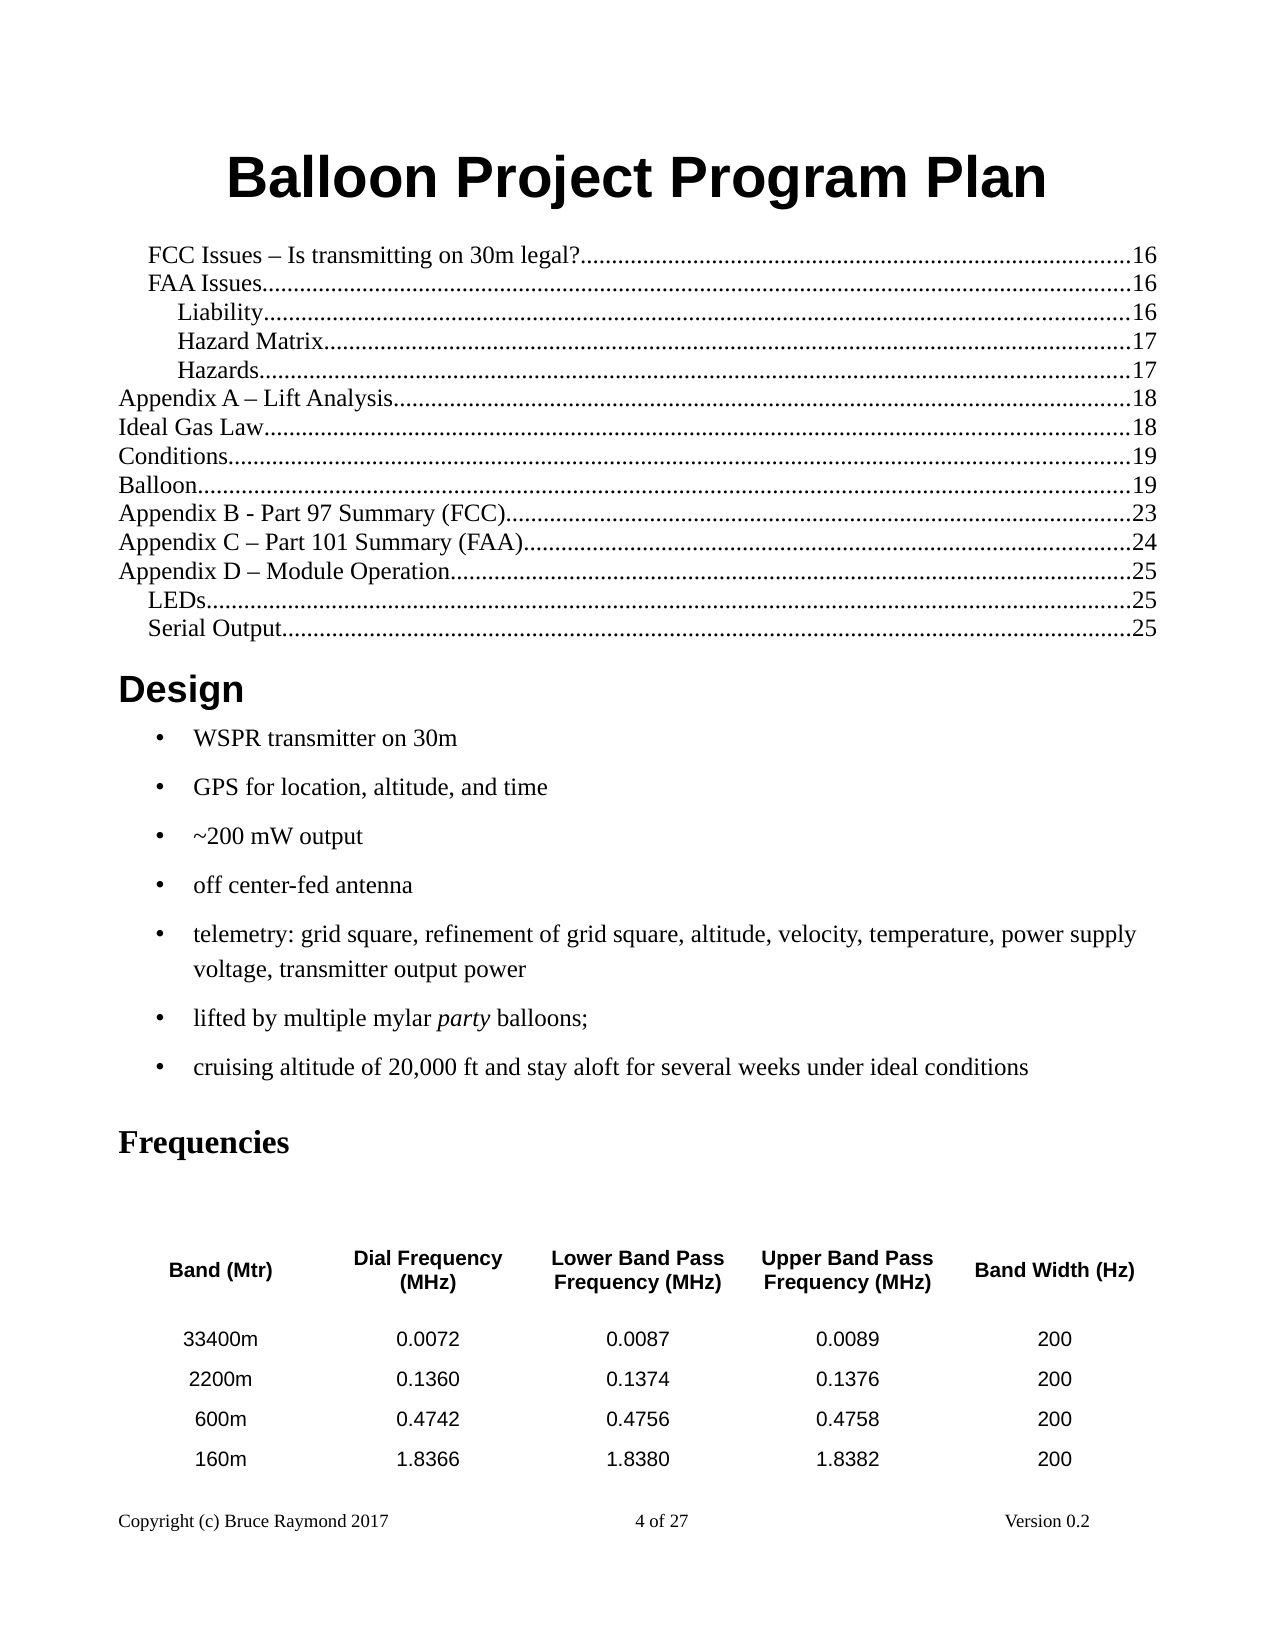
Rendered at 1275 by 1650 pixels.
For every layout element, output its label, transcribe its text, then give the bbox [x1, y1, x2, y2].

text FCC Issues – Is transmitting on 30m legal? 16 [148, 240, 1157, 268]
table_cell 600m [118, 1399, 323, 1439]
table_cell 0.4758 [743, 1399, 952, 1439]
table_cell 200 [953, 1359, 1157, 1399]
table_cell 0.1360 [323, 1359, 533, 1399]
text Conditions 19 [118, 441, 1157, 470]
text Appendix B - Part 97 Summary (FCC) 23 [118, 498, 1157, 527]
table_cell 200 [953, 1399, 1157, 1439]
subtitle Design [118, 667, 1157, 711]
table_cell 1.8380 [533, 1439, 743, 1479]
table_cell 160m [118, 1439, 323, 1479]
list WSPR transmitter on 30m [156, 723, 1157, 752]
table_header Band Width (Hz) [953, 1222, 1157, 1318]
text Appendix A – Lift Analysis 18 [118, 383, 1157, 412]
subtitle Frequencies [118, 1122, 1157, 1160]
table_header Upper Band Pass Frequency (MHz) [743, 1222, 952, 1318]
table_cell 2200m [118, 1359, 323, 1399]
text Hazards 17 [177, 355, 1157, 383]
text LEDs 25 [148, 585, 1157, 613]
table_cell 200 [953, 1319, 1157, 1359]
table_cell 33400m [118, 1319, 323, 1359]
text FAA Issues 16 [148, 268, 1157, 297]
text Serial Output 25 [148, 613, 1157, 642]
list telemetry: grid square, refinement of grid square, altitude, velocity, temperature, power supply voltage, transmitter output power [156, 919, 1157, 983]
text Appendix D – Module Operation 25 [118, 556, 1157, 585]
table_cell 0.4742 [323, 1399, 533, 1439]
text Balloon 19 [118, 470, 1157, 498]
text Ideal Gas Law 18 [118, 412, 1157, 441]
table_cell 0.1374 [533, 1359, 743, 1399]
table_header Dial Frequency (MHz) [323, 1222, 533, 1318]
table_cell 0.0087 [533, 1319, 743, 1359]
list lifted by multiple mylar party balloons; [156, 1003, 1157, 1032]
table_cell 0.0072 [323, 1319, 533, 1359]
list GPS for location, altitude, and time [156, 772, 1157, 801]
table_cell 0.4756 [533, 1399, 743, 1439]
table_header Lower Band Pass Frequency (MHz) [533, 1222, 743, 1318]
list ~200 mW output [156, 821, 1157, 850]
table_cell 1.8366 [323, 1439, 533, 1479]
table_cell 200 [953, 1439, 1157, 1479]
table_cell 0.1376 [743, 1359, 952, 1399]
table_cell 0.0089 [743, 1319, 952, 1359]
text Hazard Matrix 17 [177, 326, 1157, 355]
table_header Band (Mtr) [118, 1222, 323, 1318]
text Appendix C – Part 101 Summary (FAA) 24 [118, 527, 1157, 556]
text Liability 16 [177, 297, 1157, 326]
table_cell 1.8382 [743, 1439, 952, 1479]
list off center-fed antenna [156, 871, 1157, 899]
list cruising altitude of 20,000 ft and stay aloft for several weeks under ideal conditions [156, 1052, 1157, 1081]
